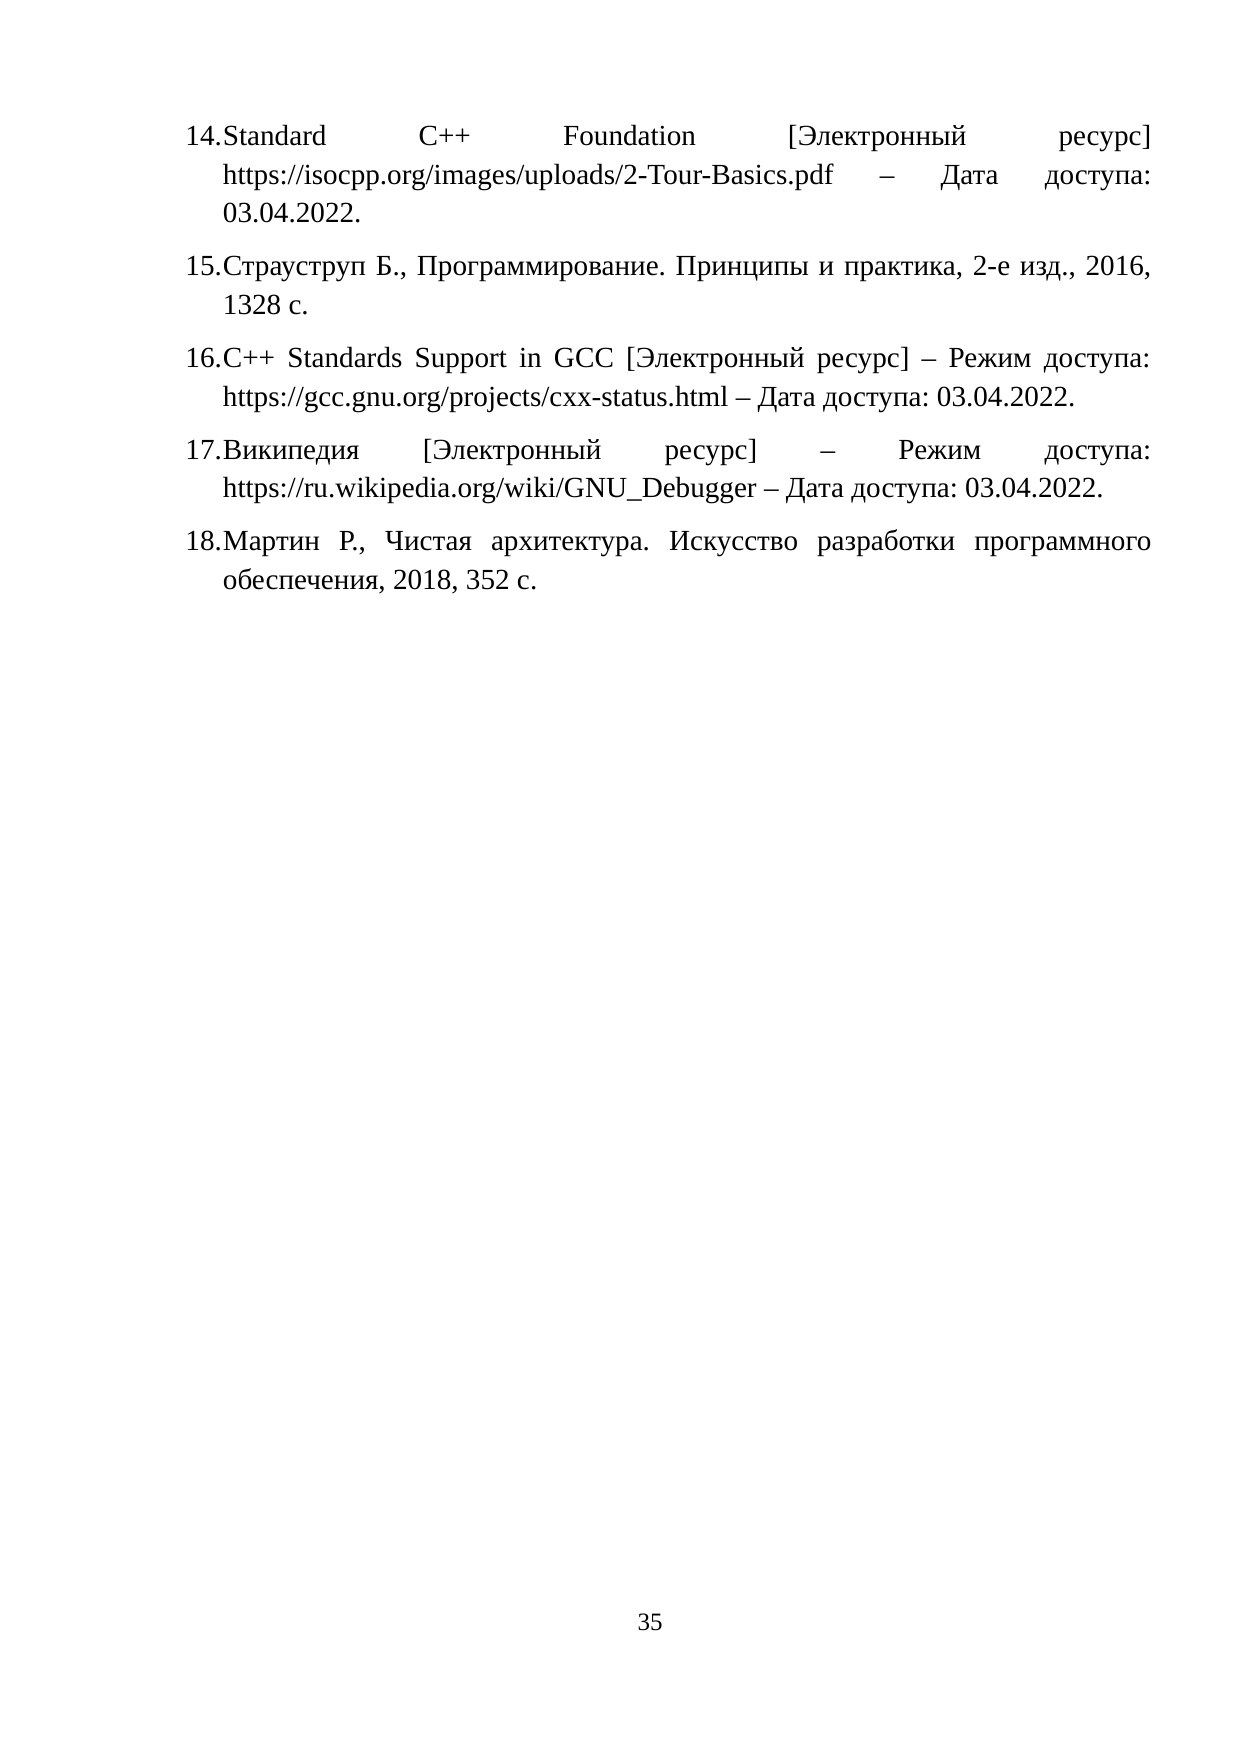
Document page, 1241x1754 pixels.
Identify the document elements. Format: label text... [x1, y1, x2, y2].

list С++ Standards Support in GCC [Электронный ресурс] – Режим доступа: https://gcc.gnu.org/projects/cxx-status.html – Дата доступа: 03.04.2022. [185, 340, 1152, 412]
list Википедия [Электронный ресурс] – Режим доступа: https://ru.wikipedia.org/wiki/GNU_Debugger – Дата доступа: 03.04.2022. [185, 432, 1152, 504]
list Standard C++ Foundation [Электронный ресурс] https://isocpp.org/images/uploads/2-Tour-Basics.pdf – Дата доступа: 03.04.2022. [185, 118, 1152, 229]
list Страуструп Б., Программирование. Принципы и практика, 2-е изд., 2016, 1328 с. [185, 248, 1152, 321]
list Мартин Р., Чистая архитектура. Искусство разработки программного обеспечения, 2018, 352 с. [185, 523, 1152, 596]
